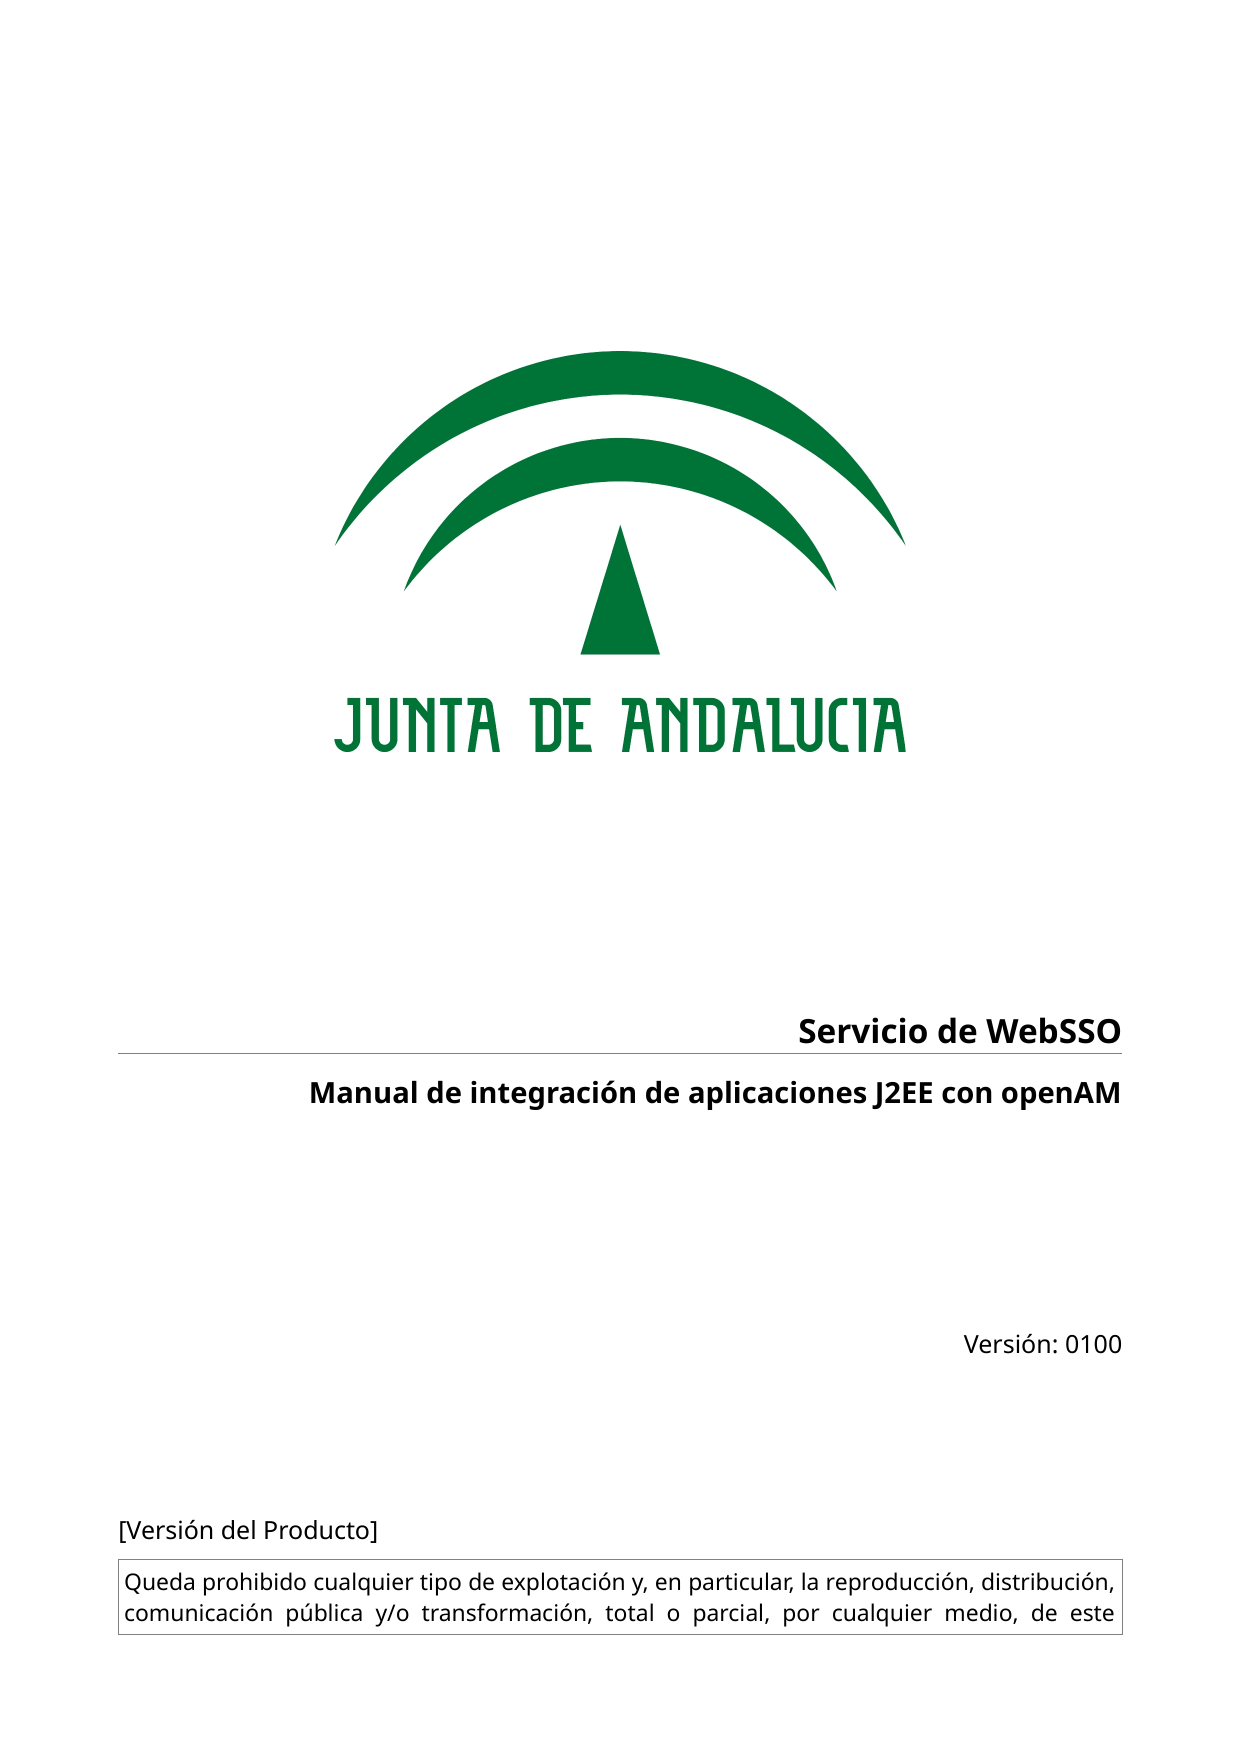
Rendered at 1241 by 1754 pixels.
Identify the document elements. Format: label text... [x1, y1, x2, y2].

text [Versión del Producto] [118, 1513, 1122, 1547]
text Versión: 0100 [118, 1327, 1122, 1361]
table_header Queda prohibido cualquier tipo de explotación y, en particular, la reproducción, distribución, comunicación pública y/o transformación, total o parcial, por cualquier medio, de este [119, 1560, 1122, 1634]
picture [334, 351, 906, 752]
text Servicio de WebSSO [118, 1008, 1122, 1053]
title Manual de integración de aplicaciones J2EE con openAM [118, 1072, 1122, 1112]
